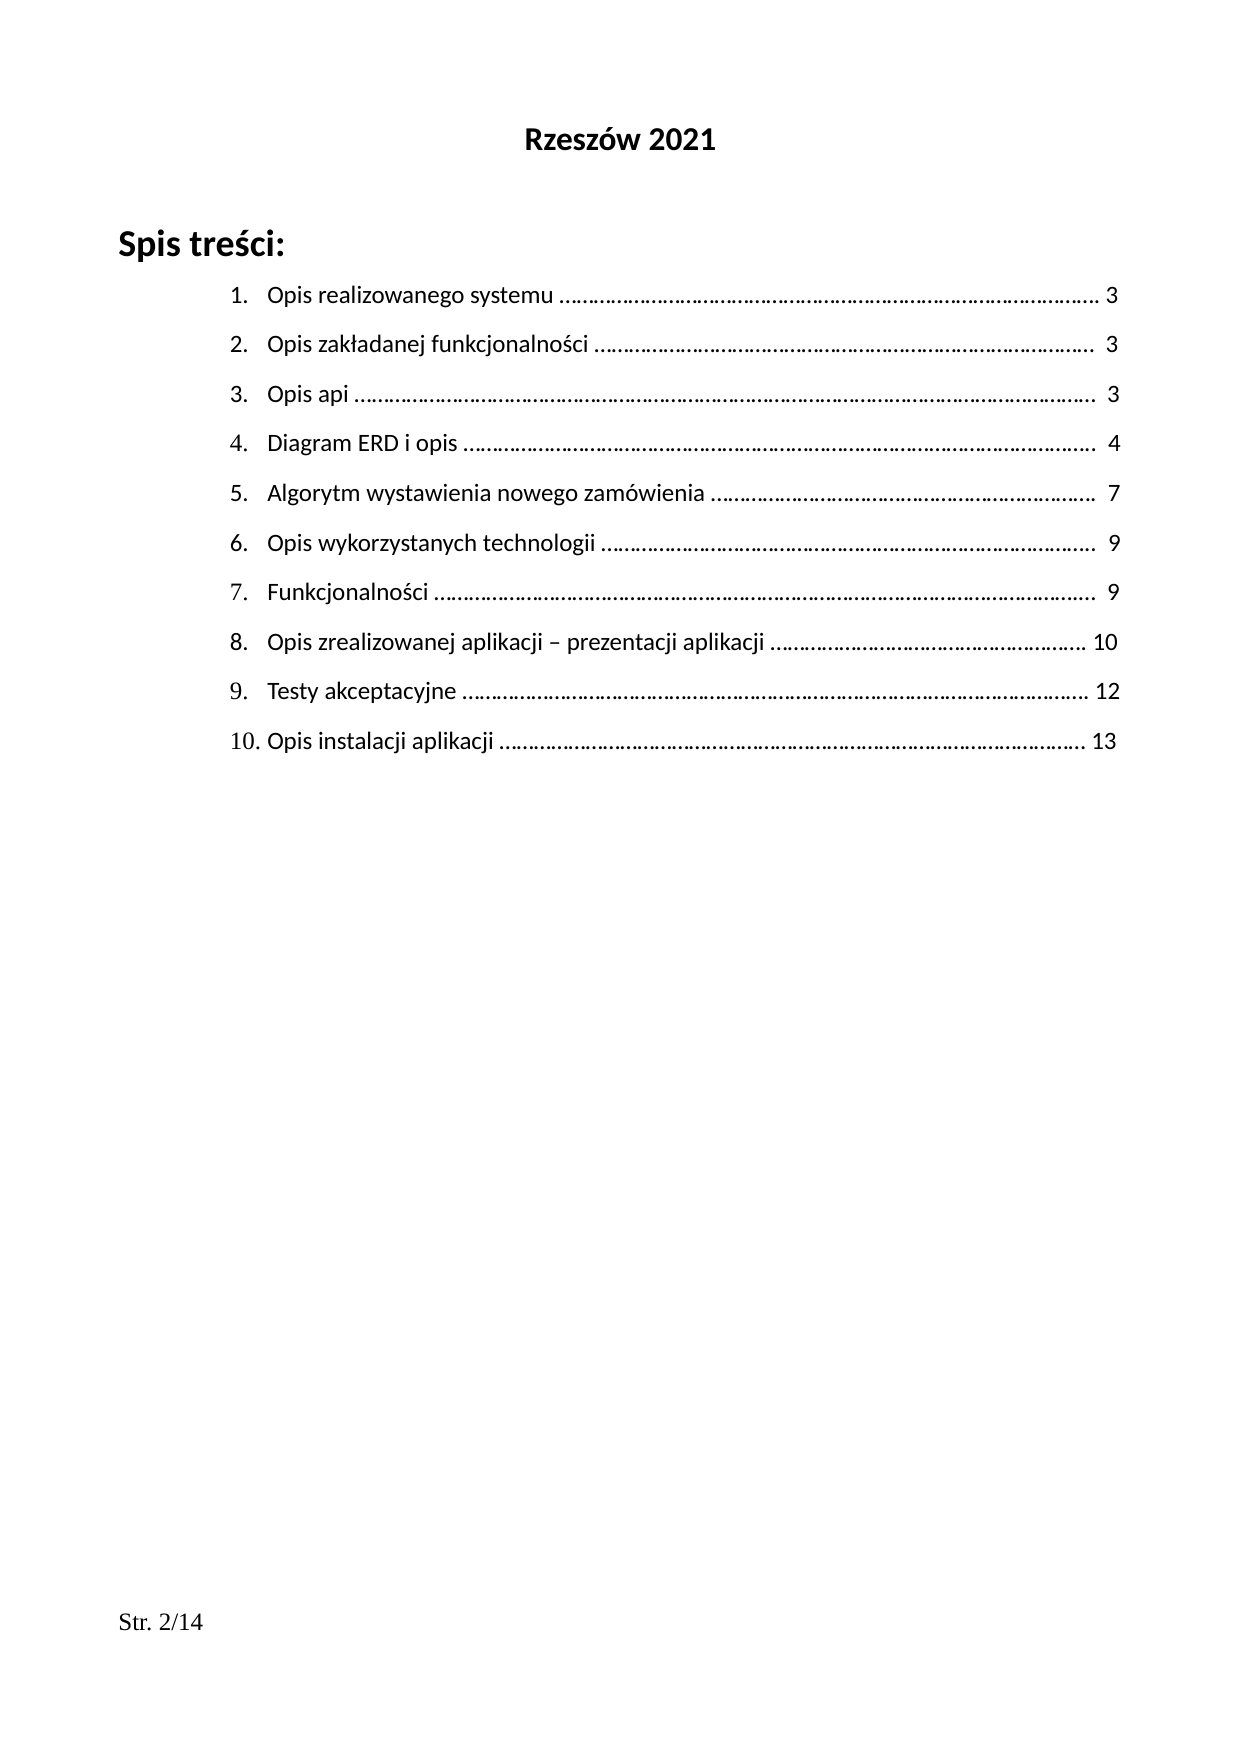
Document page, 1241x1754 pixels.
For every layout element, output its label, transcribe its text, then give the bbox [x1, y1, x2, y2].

list Opis instalacji aplikacji ………………………………………………………………………………………… 13 [229, 725, 1122, 756]
list Diagram ERD i opis ……………………………………………………………………………………………….. 4 [229, 428, 1122, 458]
subtitle Spis treści: [118, 220, 1122, 266]
list Opis zakładanej funkcjonalności …………………………………………………………………………… 3 [229, 328, 1122, 359]
list Opis zrealizowanej aplikacji – prezentacji aplikacji ………………………………………………. 10 [229, 626, 1122, 656]
list Opis wykorzystanych technologii ………………………………………………………………………….. 9 [229, 527, 1122, 557]
list Opis api ………………………………………………………………………………………………………………… 3 [229, 378, 1122, 408]
list Funkcjonalności ………………………………………………………………………………………………….… 9 [229, 576, 1122, 607]
list Algorytm wystawienia nowego zamówienia …………………………………………………………. 7 [229, 477, 1122, 508]
text Rzeszów 2021 [118, 118, 1122, 159]
list Opis realizowanego systemu …………………………………………………………………………………. 3 [229, 279, 1122, 309]
list Testy akceptacyjne ………………………………………………………………………………………………. 12 [229, 676, 1122, 706]
